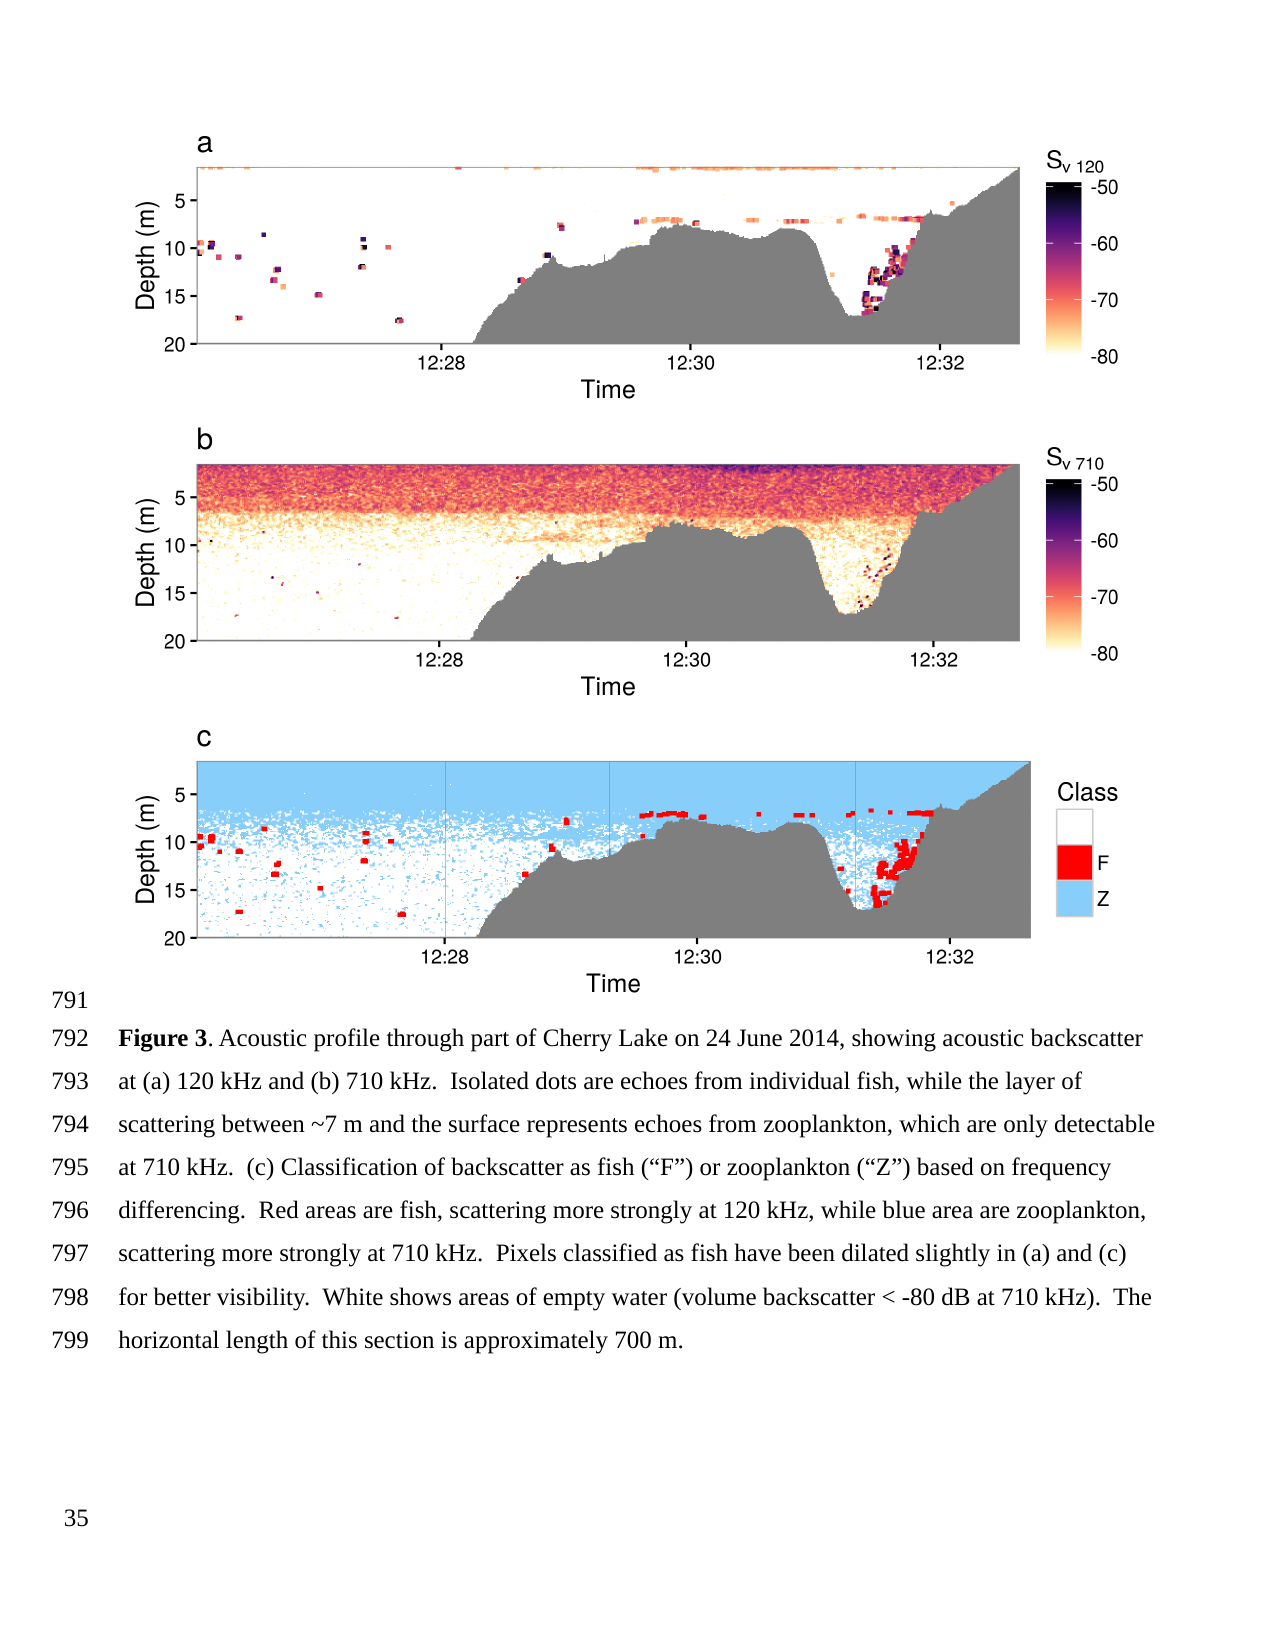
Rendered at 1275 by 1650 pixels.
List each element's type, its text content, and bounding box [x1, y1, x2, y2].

picture [118, 118, 1157, 1009]
text Figure 3. Acoustic profile through part of Cherry Lake on 24 June 2014, showing acoustic backscatter at (a) 120 kHz and (b) 710 kHz. Isolated dots are echoes from individual fish, while the layer of scattering between ~7 m and the surface represents echoes from zooplankton, which are only detectable at 710 kHz. (c) Classification of backscatter as fish (“F”) or zooplankton (“Z”) based on frequency differencing. Red areas are fish, scattering more strongly at 120 kHz, while blue area are zooplankton, scattering more strongly at 710 kHz. Pixels classified as fish have been dilated slightly in (a) and (c) for better visibility. White shows areas of empty water (volume backscatter < -80 dB at 710 kHz). The horizontal length of this section is approximately 700 m. [118, 1023, 1157, 1353]
